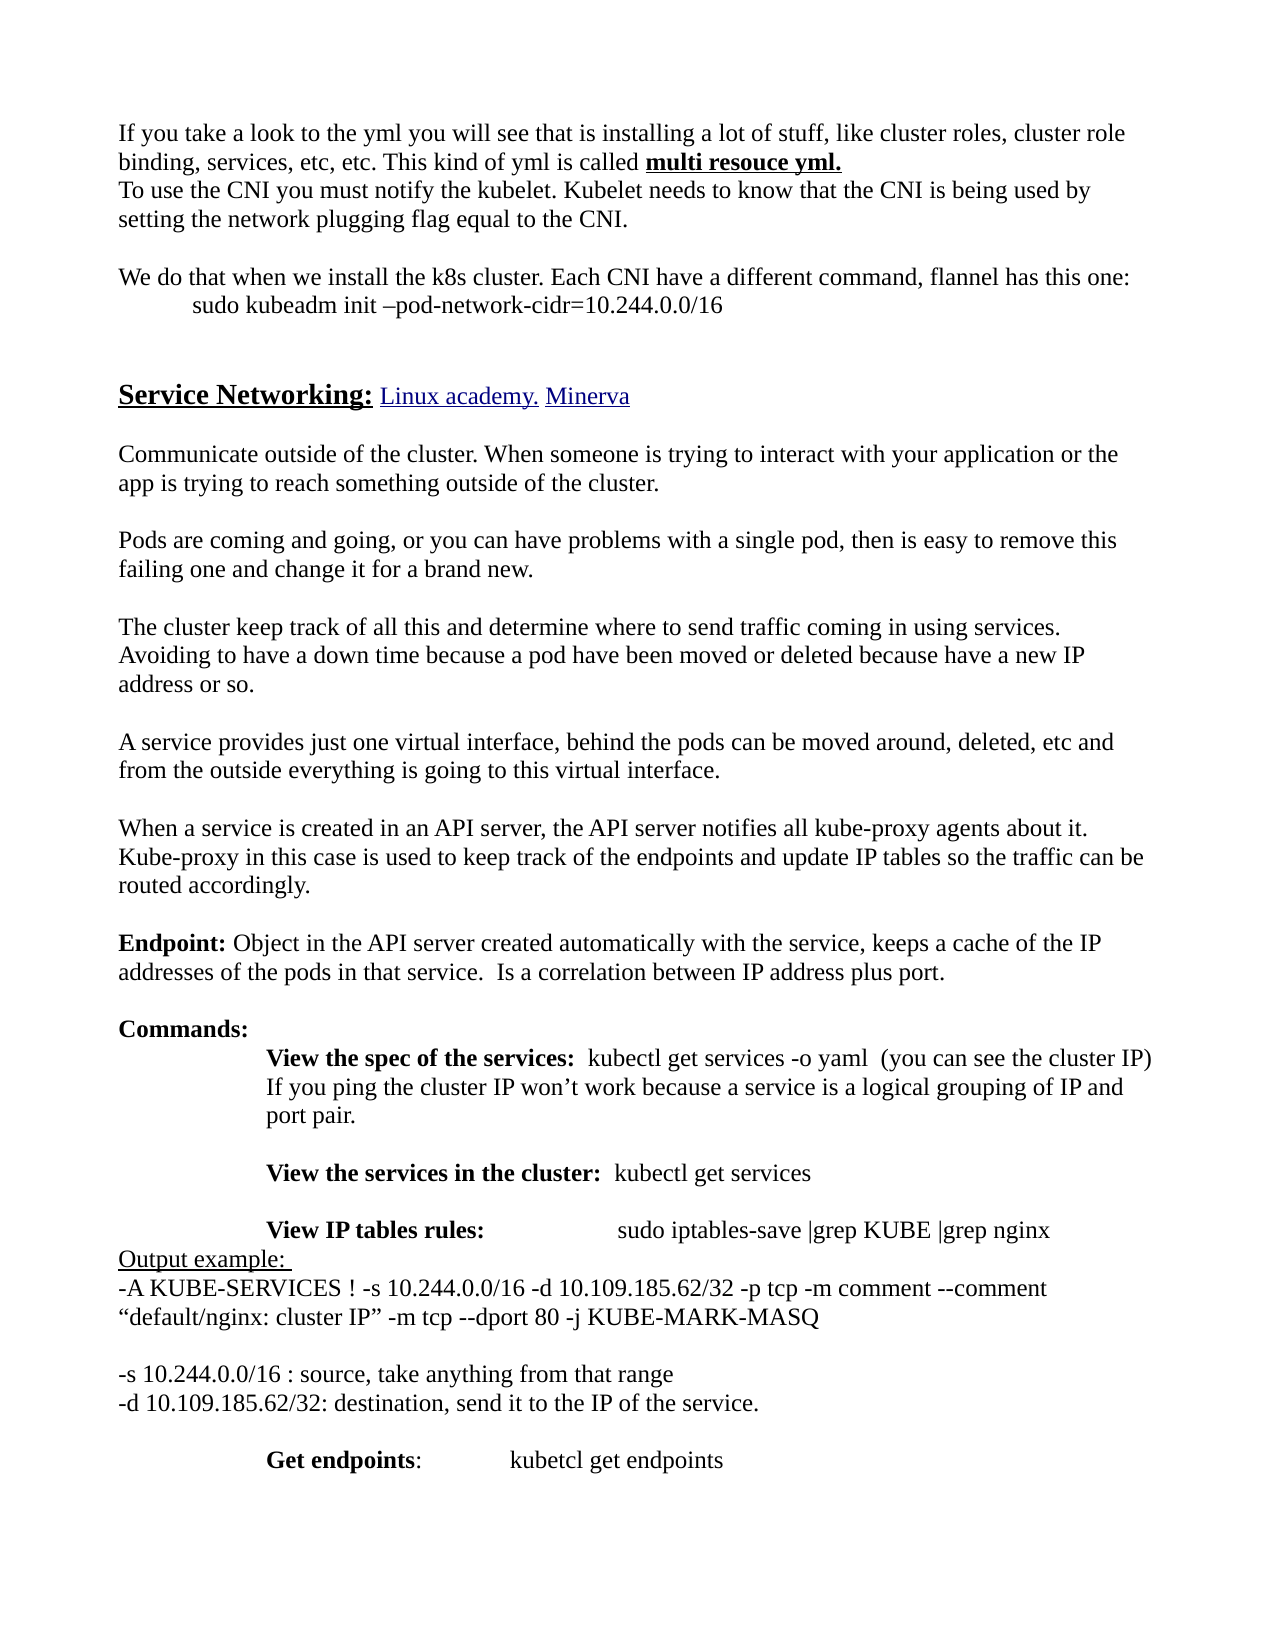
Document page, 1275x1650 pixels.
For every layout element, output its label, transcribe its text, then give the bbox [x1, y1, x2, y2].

text Kube-proxy in this case is used to keep track of the endpoints and update IP tables so the traffic can be routed accordingly. [118, 842, 1157, 899]
text Commands: [118, 1014, 1157, 1043]
text -s 10.244.0.0/16 : source, take anything from that range [118, 1359, 1157, 1388]
text -A KUBE-SERVICES ! -s 10.244.0.0/16 -d 10.109.185.62/32 -p tcp -m comment --comment “default/nginx: cluster IP” -m tcp --dport 80 -j KUBE-MARK-MASQ [118, 1273, 1157, 1330]
text -d 10.109.185.62/32: destination, send it to the IP of the service. [118, 1388, 1157, 1417]
text View the spec of the services: kubectl get services -o yaml (you can see the cluster IP) [118, 1043, 1157, 1072]
text Get endpoints: kubetcl get endpoints [118, 1445, 1157, 1474]
text Communicate outside of the cluster. When someone is trying to interact with your application or the app is trying to reach something outside of the cluster. [118, 439, 1157, 497]
text Output example: [118, 1244, 1157, 1273]
text Avoiding to have a down time because a pod have been moved or deleted because have a new IP address or so. [118, 640, 1157, 698]
text A service provides just one virtual interface, behind the pods can be moved around, deleted, etc and from the outside everything is going to this virtual interface. [118, 727, 1157, 784]
text Pods are coming and going, or you can have problems with a single pod, then is easy to remove this failing one and change it for a brand new. [118, 525, 1157, 583]
text We do that when we install the k8s cluster. Each CNI have a different command, flannel has this one: [118, 262, 1157, 291]
text View IP tables rules: sudo iptables-save |grep KUBE |grep nginx [118, 1215, 1157, 1244]
text sudo kubeadm init –pod-network-cidr=10.244.0.0/16 [118, 291, 1157, 319]
text If you take a look to the yml you will see that is installing a lot of stuff, like cluster roles, cluster role binding, services, etc, etc. This kind of yml is called multi resouce yml. [118, 118, 1157, 176]
text If you ping the cluster IP won’t work because a service is a logical grouping of IP and port pair. [118, 1072, 1157, 1129]
text View the services in the cluster: kubectl get services [118, 1158, 1157, 1187]
text Endpoint: Object in the API server created automatically with the service, keeps a cache of the IP addresses of the pods in that service. Is a correlation between IP address plus port. [118, 928, 1157, 985]
text Service Networking: Linux academy. Minerva [118, 377, 1157, 410]
text When a service is created in an API server, the API server notifies all kube-proxy agents about it. [118, 813, 1157, 842]
text To use the CNI you must notify the kubelet. Kubelet needs to know that the CNI is being used by setting the network plugging flag equal to the CNI. [118, 176, 1157, 233]
text The cluster keep track of all this and determine where to send traffic coming in using services. [118, 612, 1157, 640]
